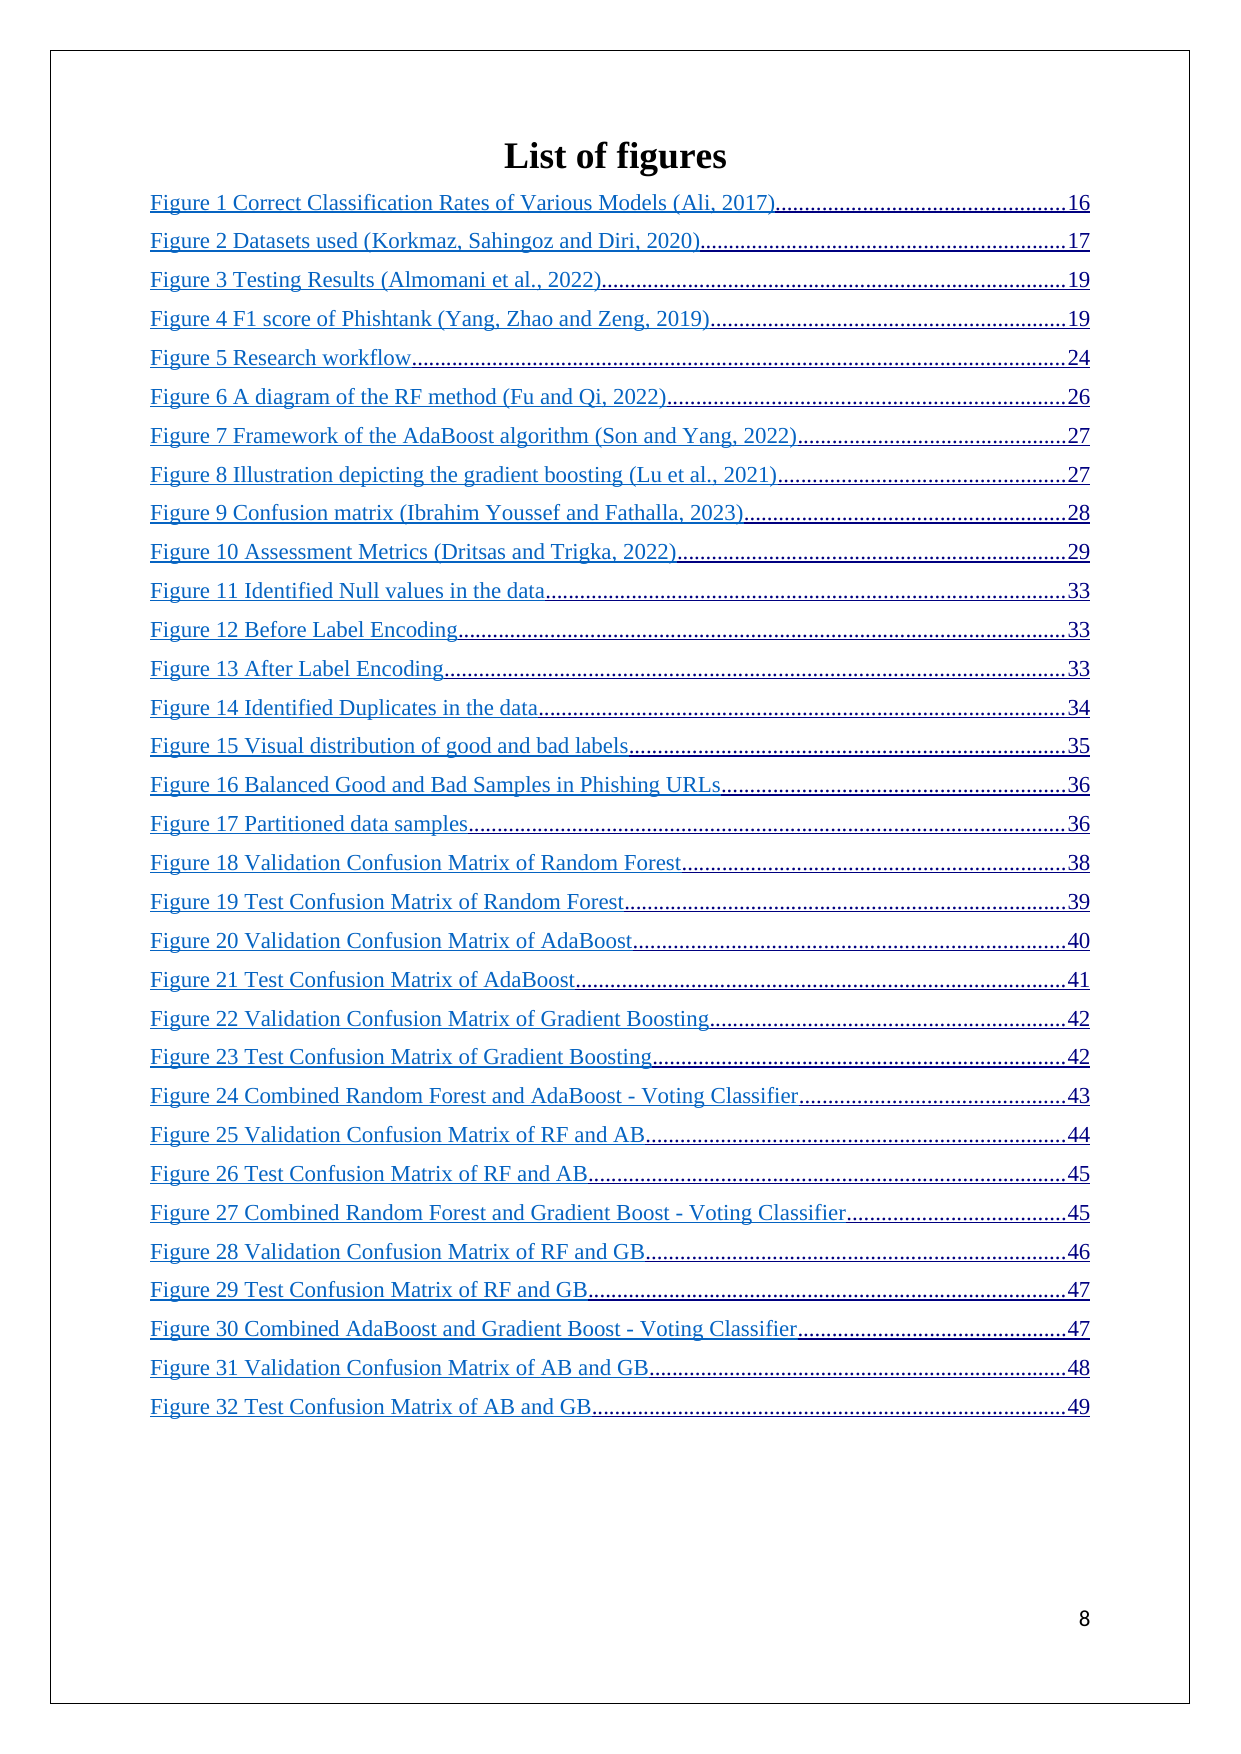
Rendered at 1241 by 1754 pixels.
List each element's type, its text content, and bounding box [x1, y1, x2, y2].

text Figure 14 Identified Duplicates in the data 34 [150, 694, 1090, 717]
text Figure 6 A diagram of the RF method (Fu and Qi, 2022) 26 [150, 383, 1090, 406]
text Figure 32 Test Confusion Matrix of AB and GB 49 [150, 1393, 1090, 1416]
text Figure 27 Combined Random Forest and Gradient Boost - Voting Classifier 45 [150, 1199, 1090, 1222]
text Figure 22 Validation Confusion Matrix of Gradient Boosting 42 [150, 1004, 1090, 1028]
text Figure 29 Test Confusion Matrix of RF and GB 47 [150, 1277, 1090, 1299]
text Figure 20 Validation Confusion Matrix of AdaBoost 40 [150, 927, 1090, 950]
text Figure 10 Assessment Metrics (Dritsas and Trigka, 2022) 29 [150, 538, 1090, 561]
text Figure 23 Test Confusion Matrix of Gradient Boosting 42 [150, 1043, 1090, 1066]
text Figure 4 F1 score of Phishtank (Yang, Zhao and Zeng, 2019) 19 [150, 305, 1090, 328]
text Figure 2 Datasets used (Korkmaz, Sahingoz and Diri, 2020) 17 [150, 227, 1090, 250]
text Figure 16 Balanced Good and Bad Samples in Phishing URLs 36 [150, 771, 1090, 794]
text Figure 1 Correct Classification Rates of Various Models (Ali, 2017) 16 [150, 189, 1090, 211]
text Figure 3 Testing Results (Almomani et al., 2022) 19 [150, 266, 1090, 289]
text Figure 8 Illustration depicting the gradient boosting (Lu et al., 2021) 27 [150, 461, 1090, 484]
text Figure 7 Framework of the AdaBoost algorithm (Son and Yang, 2022) 27 [150, 422, 1090, 445]
text Figure 26 Test Confusion Matrix of RF and AB 45 [150, 1160, 1090, 1183]
text Figure 11 Identified Null values in the data 33 [150, 577, 1090, 600]
text Figure 5 Research workflow 24 [150, 344, 1090, 367]
text Figure 30 Combined AdaBoost and Gradient Boost - Voting Classifier 47 [150, 1315, 1090, 1338]
text Figure 18 Validation Confusion Matrix of Random Forest 38 [150, 849, 1090, 872]
text Figure 17 Partitioned data samples 36 [150, 810, 1090, 833]
title List of figures [150, 133, 1090, 176]
text Figure 24 Combined Random Forest and AdaBoost - Voting Classifier 43 [150, 1082, 1090, 1105]
text Figure 9 Confusion matrix (Ibrahim Youssef and Fathalla, 2023) 28 [150, 499, 1090, 522]
text Figure 15 Visual distribution of good and bad labels 35 [150, 733, 1090, 755]
text Figure 13 After Label Encoding 33 [150, 655, 1090, 678]
text Figure 25 Validation Confusion Matrix of RF and AB 44 [150, 1121, 1090, 1144]
text Figure 21 Test Confusion Matrix of AdaBoost 41 [150, 966, 1090, 989]
text Figure 28 Validation Confusion Matrix of RF and GB 46 [150, 1238, 1090, 1261]
text Figure 12 Before Label Encoding 33 [150, 616, 1090, 639]
text Figure 31 Validation Confusion Matrix of AB and GB 48 [150, 1354, 1090, 1377]
text Figure 19 Test Confusion Matrix of Random Forest 39 [150, 888, 1090, 911]
